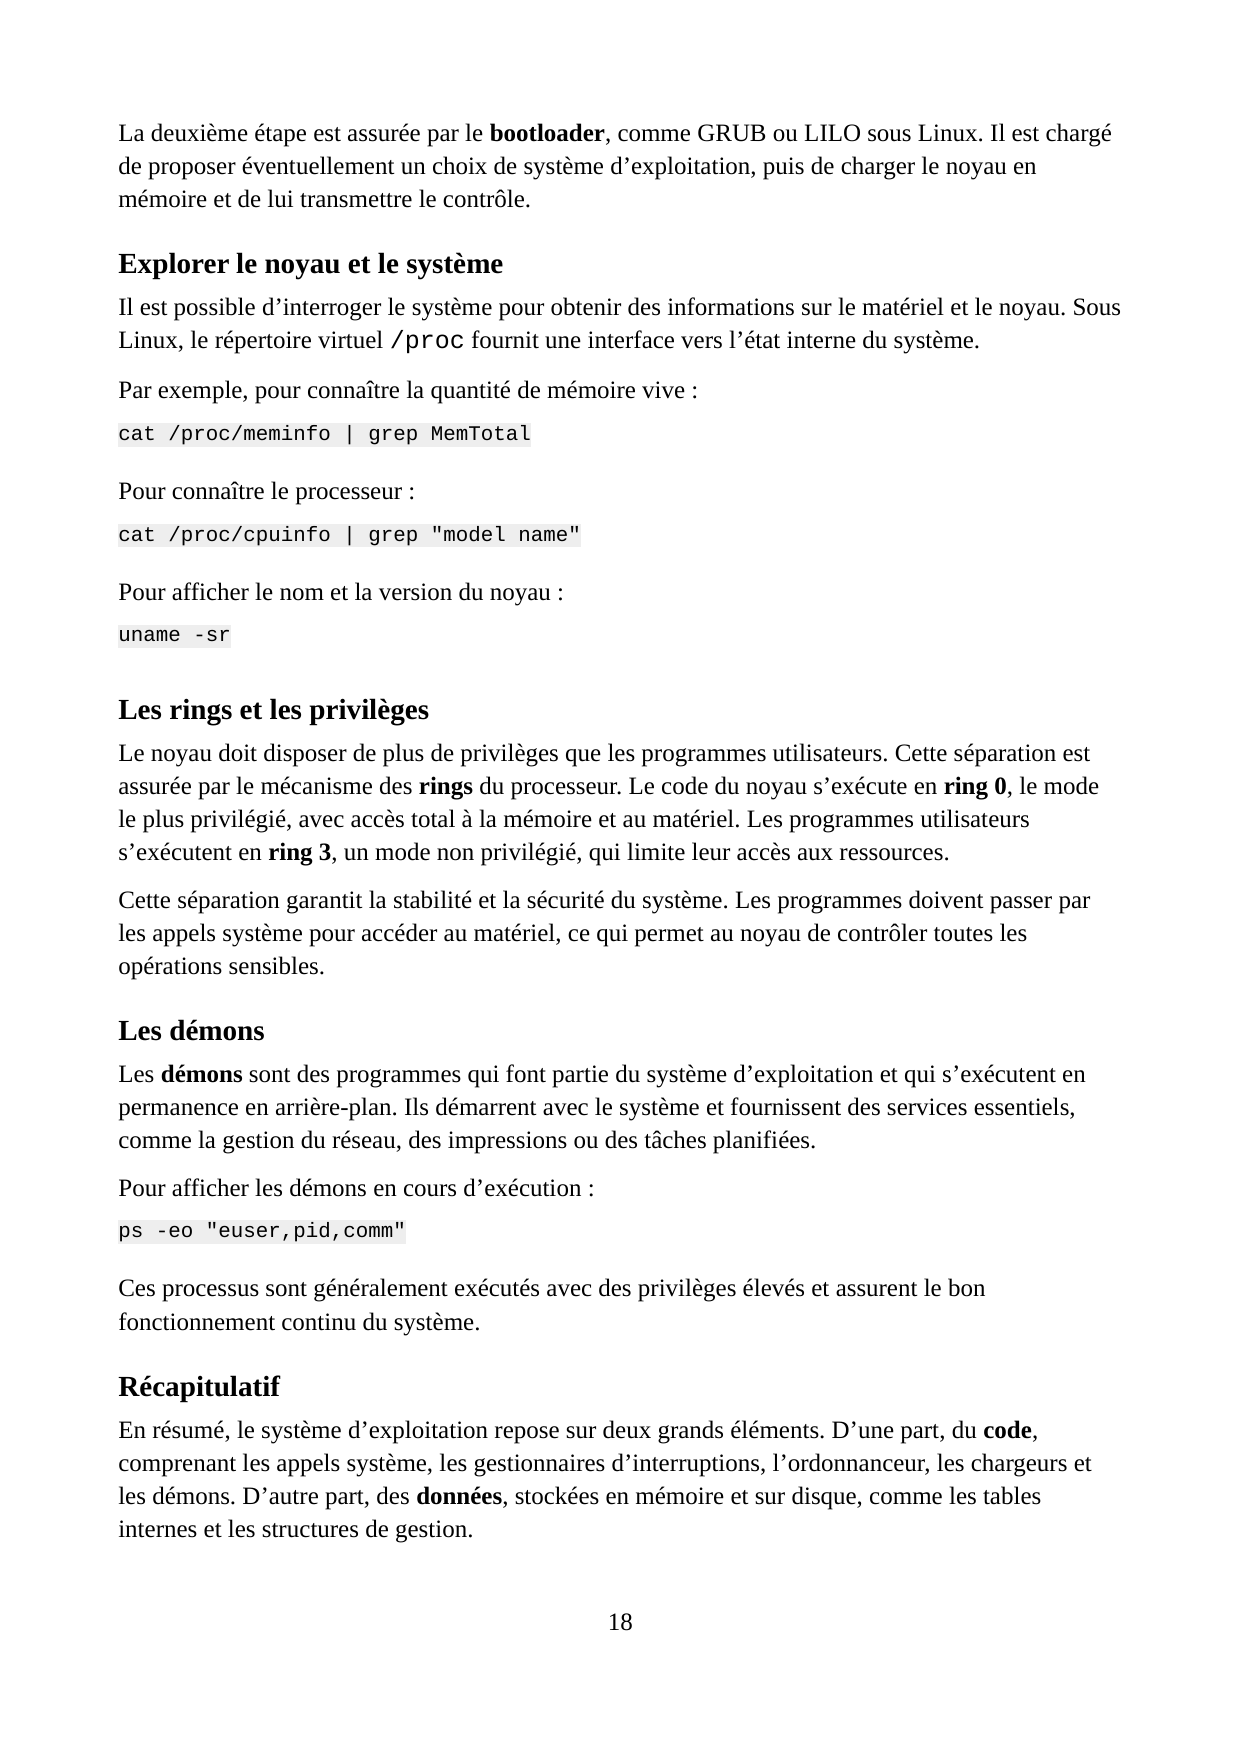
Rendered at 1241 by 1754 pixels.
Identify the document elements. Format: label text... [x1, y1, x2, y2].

text En résumé, le système d’exploitation repose sur deux grands éléments. D’une part, du code, comprenant les appels système, les gestionnaires d’interruptions, l’ordonnanceur, les chargeurs et les démons. D’autre part, des données, stockées en mémoire et sur disque, comme les tables internes et les structures de gestion. [118, 1415, 1122, 1543]
text Pour connaître le processeur : [118, 476, 1122, 505]
text uname -sr [118, 624, 1122, 648]
subtitle Les rings et les privilèges [118, 692, 1122, 726]
text cat /proc/meminfo | grep MemTotal [118, 423, 1122, 447]
text Les démons sont des programmes qui font partie du système d’exploitation et qui s’exécutent en permanence en arrière-plan. Ils démarrent avec le système et fournissent des services essentiels, comme la gestion du réseau, des impressions ou des tâches planifiées. [118, 1059, 1122, 1154]
text La deuxième étape est assurée par le bootloader, comme GRUB ou LILO sous Linux. Il est chargé de proposer éventuellement un choix de système d’exploitation, puis de charger le noyau en mémoire et de lui transmettre le contrôle. [118, 118, 1122, 213]
subtitle Récapitulatif [118, 1369, 1122, 1402]
text Par exemple, pour connaître la quantité de mémoire vive : [118, 375, 1122, 404]
text Pour afficher les démons en cours d’exécution : [118, 1173, 1122, 1202]
text Cette séparation garantit la stabilité et la sécurité du système. Les programmes doivent passer par les appels système pour accéder au matériel, ce qui permet au noyau de contrôler toutes les opérations sensibles. [118, 885, 1122, 980]
text Ces processus sont généralement exécutés avec des privilèges élevés et assurent le bon fonctionnement continu du système. [118, 1273, 1122, 1335]
text ps -eo "euser,pid,comm" [118, 1220, 1122, 1244]
subtitle Les démons [118, 1013, 1122, 1047]
text Pour afficher le nom et la version du noyau : [118, 577, 1122, 606]
subtitle Explorer le noyau et le système [118, 246, 1122, 280]
text cat /proc/cpuinfo | grep "model name" [118, 524, 1122, 547]
text Le noyau doit disposer de plus de privilèges que les programmes utilisateurs. Cette séparation est assurée par le mécanisme des rings du processeur. Le code du noyau s’exécute en ring 0, le mode le plus privilégié, avec accès total à la mémoire et au matériel. Les programmes utilisateurs s’exécutent en ring 3, un mode non privilégié, qui limite leur accès aux ressources. [118, 738, 1122, 866]
text Il est possible d’interroger le système pour obtenir des informations sur le matériel et le noyau. Sous Linux, le répertoire virtuel /proc fournit une interface vers l’état interne du système. [118, 292, 1122, 356]
